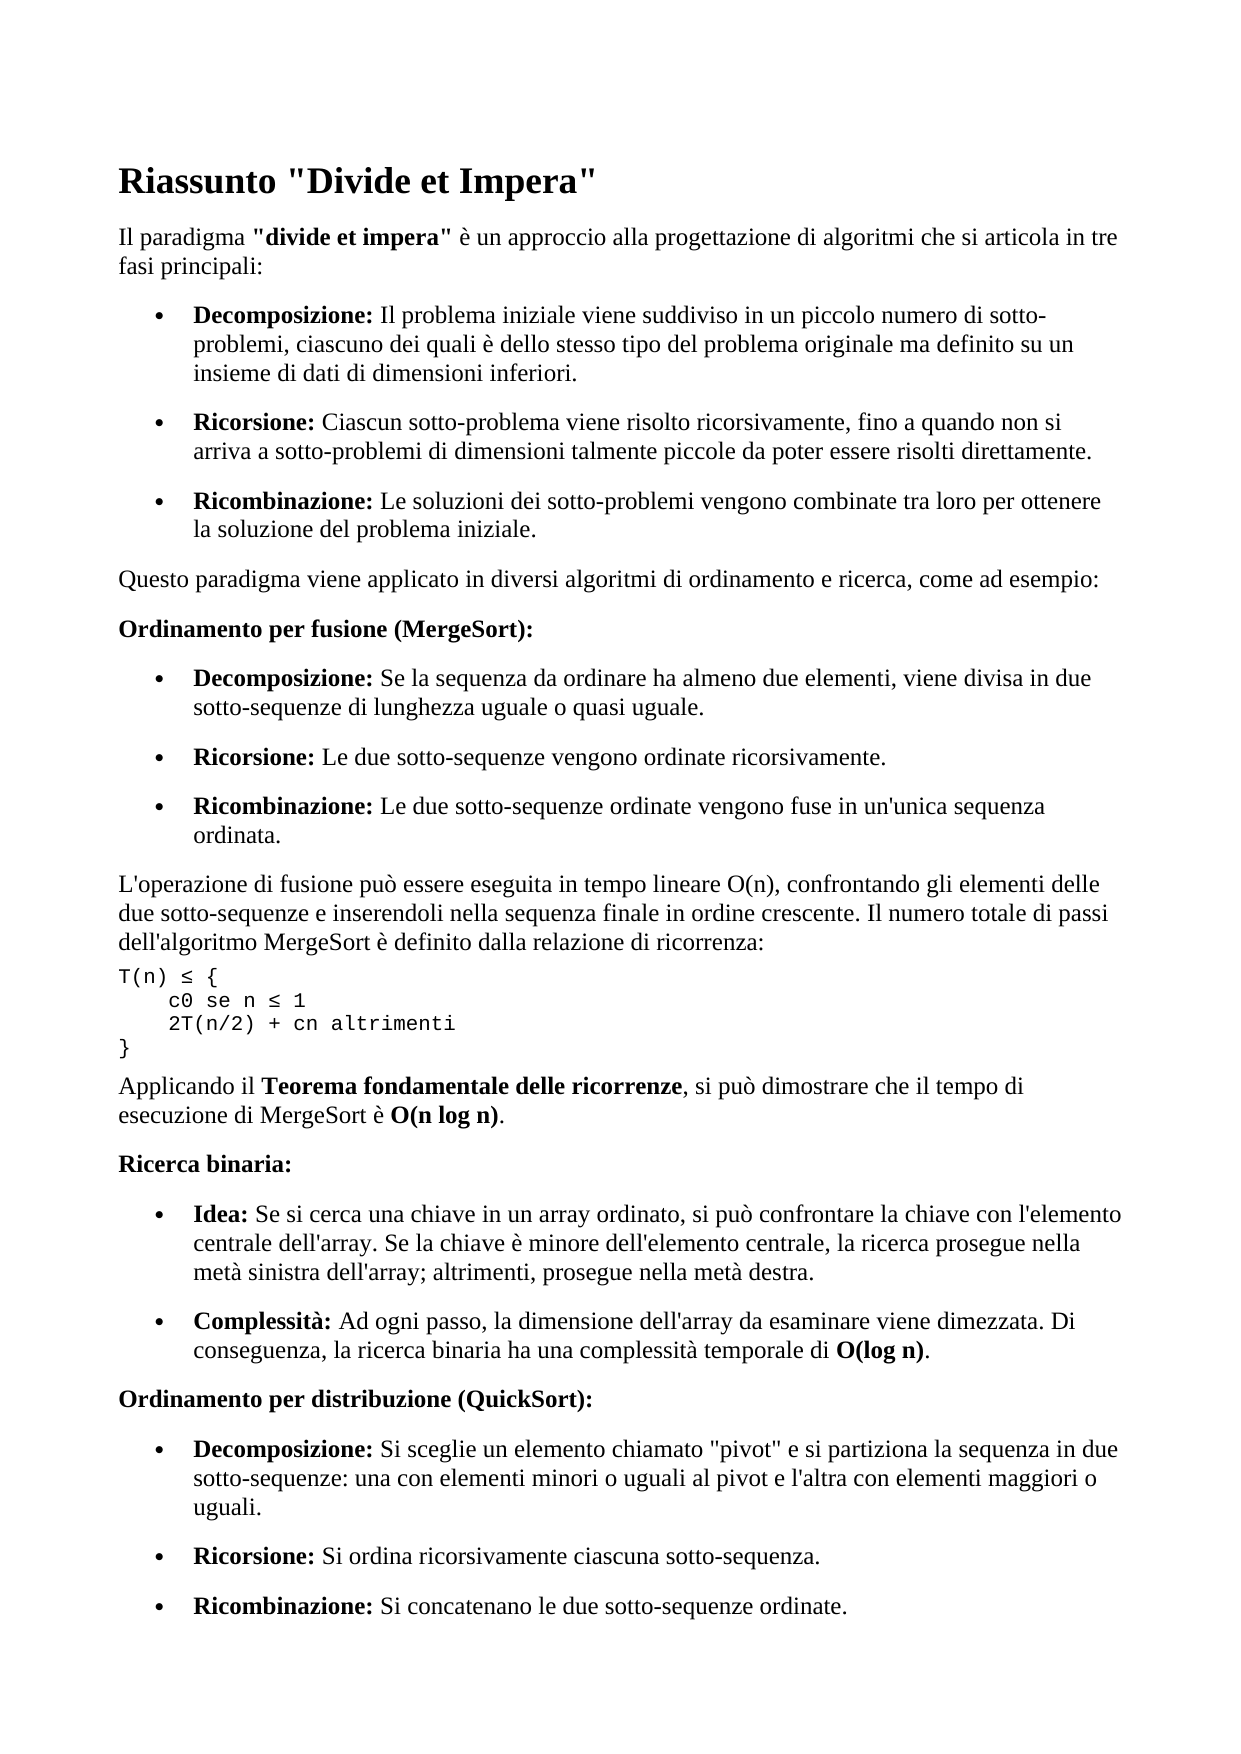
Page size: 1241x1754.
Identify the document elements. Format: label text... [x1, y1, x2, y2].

list Decomposizione: Se la sequenza da ordinare ha almeno due elementi, viene divisa in due sotto-sequenze di lunghezza uguale o quasi uguale. [156, 663, 1122, 721]
list Idea: Se si cerca una chiave in un array ordinato, si può confrontare la chiave con l'elemento centrale dell'array. Se la chiave è minore dell'elemento centrale, la ricerca prosegue nella metà sinistra dell'array; altrimenti, prosegue nella metà destra. [156, 1199, 1122, 1285]
text 2T(n/2) + cn altrimenti [118, 1013, 1122, 1037]
list Decomposizione: Il problema iniziale viene suddiviso in un piccolo numero di sotto-problemi, ciascuno dei quali è dello stesso tipo del problema originale ma definito su un insieme di dati di dimensioni inferiori. [156, 300, 1122, 387]
text c0 se n ≤ 1 [118, 990, 1122, 1013]
list Ricorsione: Ciascun sotto-problema viene risolto ricorsivamente, fino a quando non si arriva a sotto-problemi di dimensioni talmente piccole da poter essere risolti direttamente. [156, 407, 1122, 465]
text Ordinamento per distribuzione (QuickSort): [118, 1384, 1122, 1413]
text L'operazione di fusione può essere eseguita in tempo lineare O(n), confrontando gli elementi delle due sotto-sequenze e inserendoli nella sequenza finale in ordine crescente. Il numero totale di passi dell'algoritmo MergeSort è definito dalla relazione di ricorrenza: [118, 869, 1122, 956]
list Ricorsione: Le due sotto-sequenze vengono ordinate ricorsivamente. [156, 742, 1122, 770]
text Applicando il Teorema fondamentale delle ricorrenze, si può dimostrare che il tempo di esecuzione di MergeSort è O(n log n). [118, 1071, 1122, 1129]
list Decomposizione: Si sceglie un elemento chiamato "pivot" e si partiziona la sequenza in due sotto-sequenze: una con elementi minori o uguali al pivot e l'altra con elementi maggiori o uguali. [156, 1434, 1122, 1520]
list Ricorsione: Si ordina ricorsivamente ciascuna sotto-sequenza. [156, 1541, 1122, 1570]
text Ordinamento per fusione (MergeSort): [118, 614, 1122, 642]
list Ricombinazione: Si concatenano le due sotto-sequenze ordinate. [156, 1591, 1122, 1619]
text Il paradigma "divide et impera" è un approccio alla progettazione di algoritmi che si articola in tre fasi principali: [118, 222, 1122, 279]
list Ricombinazione: Le due sotto-sequenze ordinate vengono fuse in un'unica sequenza ordinata. [156, 791, 1122, 849]
text T(n) ≤ { [118, 966, 1122, 990]
text Questo paradigma viene applicato in diversi algoritmi di ordinamento e ricerca, come ad esempio: [118, 564, 1122, 593]
list Complessità: Ad ogni passo, la dimensione dell'array da esaminare viene dimezzata. Di conseguenza, la ricerca binaria ha una complessità temporale di O(log n). [156, 1306, 1122, 1364]
text Ricerca binaria: [118, 1149, 1122, 1178]
text } [118, 1037, 1122, 1061]
list Ricombinazione: Le soluzioni dei sotto-problemi vengono combinate tra loro per ottenere la soluzione del problema iniziale. [156, 486, 1122, 543]
subtitle Riassunto "Divide et Impera" [118, 158, 1122, 201]
